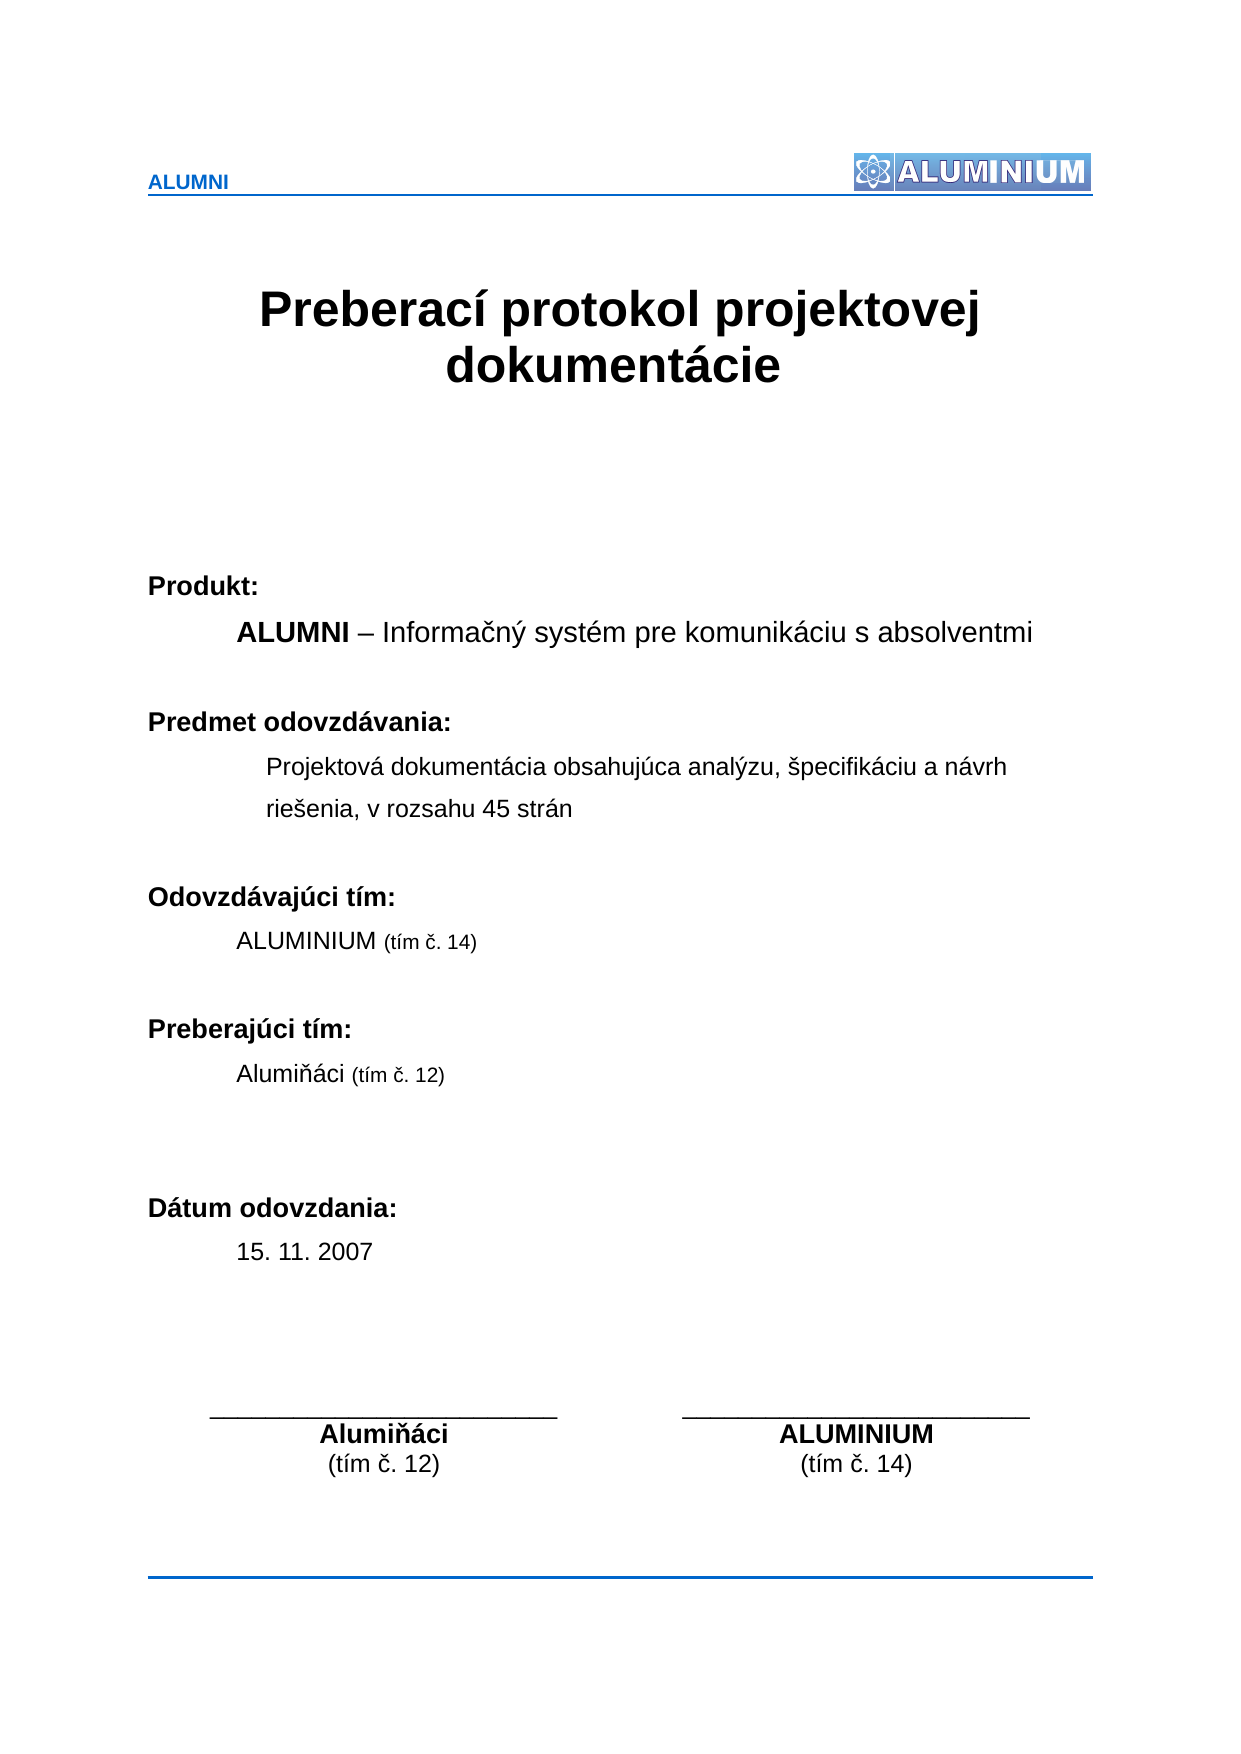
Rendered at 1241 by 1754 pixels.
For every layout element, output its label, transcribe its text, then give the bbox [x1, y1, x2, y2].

text ALUMINIUM (tím č. 14) [148, 927, 1093, 955]
text Projektová dokumentácia obsahujúca analýzu, špecifikáciu a návrh riešenia, v rozsahu 45 strán [148, 752, 1093, 822]
text Odovzdávajúci tím: [148, 882, 1093, 912]
text Preberajúci tím: [148, 1014, 1093, 1045]
table_cell ALUMINIUM [620, 1419, 1093, 1450]
text Alumiňáci (tím č. 12) [148, 1060, 1093, 1088]
text Predmet odovzdávania: [148, 707, 1093, 737]
table_header _________________________ [148, 1391, 620, 1419]
table_cell Alumiňáci [148, 1419, 620, 1450]
table_cell (tím č. 14) [620, 1450, 1093, 1478]
text 15. 11. 2007 [148, 1238, 1093, 1266]
text Dátum odovzdania: [148, 1192, 1093, 1223]
table_cell (tím č. 12) [148, 1450, 620, 1478]
table_header _________________________ [620, 1391, 1093, 1419]
text Preberací protokol projektovej dokumentácie [148, 281, 1093, 393]
text Produkt: [148, 571, 1093, 601]
text ALUMNI – Informačný systém pre komunikáciu s absolventmi [148, 616, 1093, 649]
